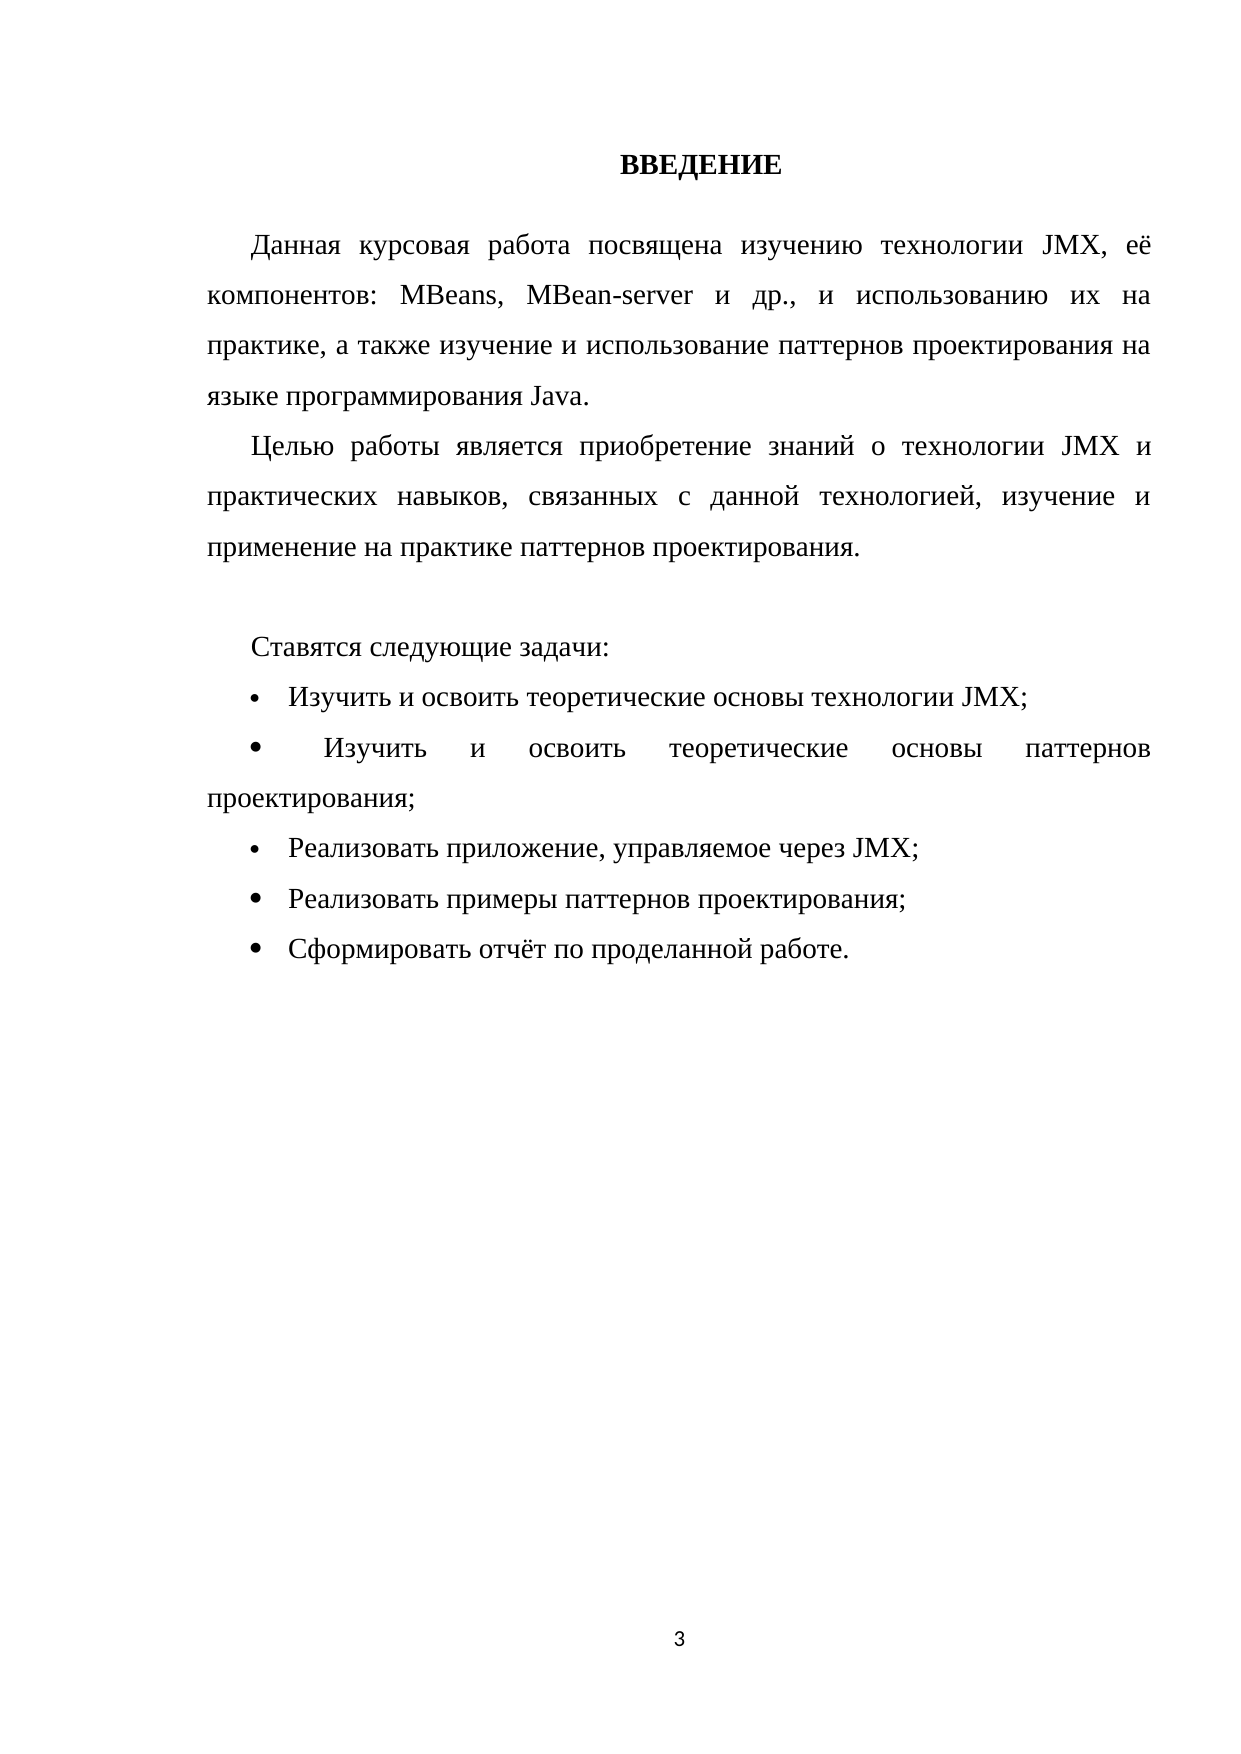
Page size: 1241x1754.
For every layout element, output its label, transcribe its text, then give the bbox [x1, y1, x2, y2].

text Целью работы является приобретение знаний о технологии JMX и практических навыков, связанных с данной технологией, изучение и применение на практике паттернов проектирования. [207, 428, 1152, 562]
list Реализовать приложение, управляемое через JMX; [207, 831, 1152, 864]
list Изучить и освоить теоретические основы технологии JMX; [207, 679, 1152, 713]
text Ставятся следующие задачи: [207, 629, 1152, 663]
list Сформировать отчёт по проделанной работе. [207, 931, 1152, 965]
text Данная курсовая работа посвящена изучению технологии JMX, её компонентов: MBeans, MBean-server и др., и использованию их на практике, а также изучение и использование паттернов проектирования на языке программирования Java. [207, 227, 1152, 411]
list Изучить и освоить теоретические основы паттернов проектирования; [207, 730, 1152, 814]
list Реализовать примеры паттернов проектирования; [207, 881, 1152, 914]
text ВВЕДЕНИЕ [207, 147, 1152, 181]
